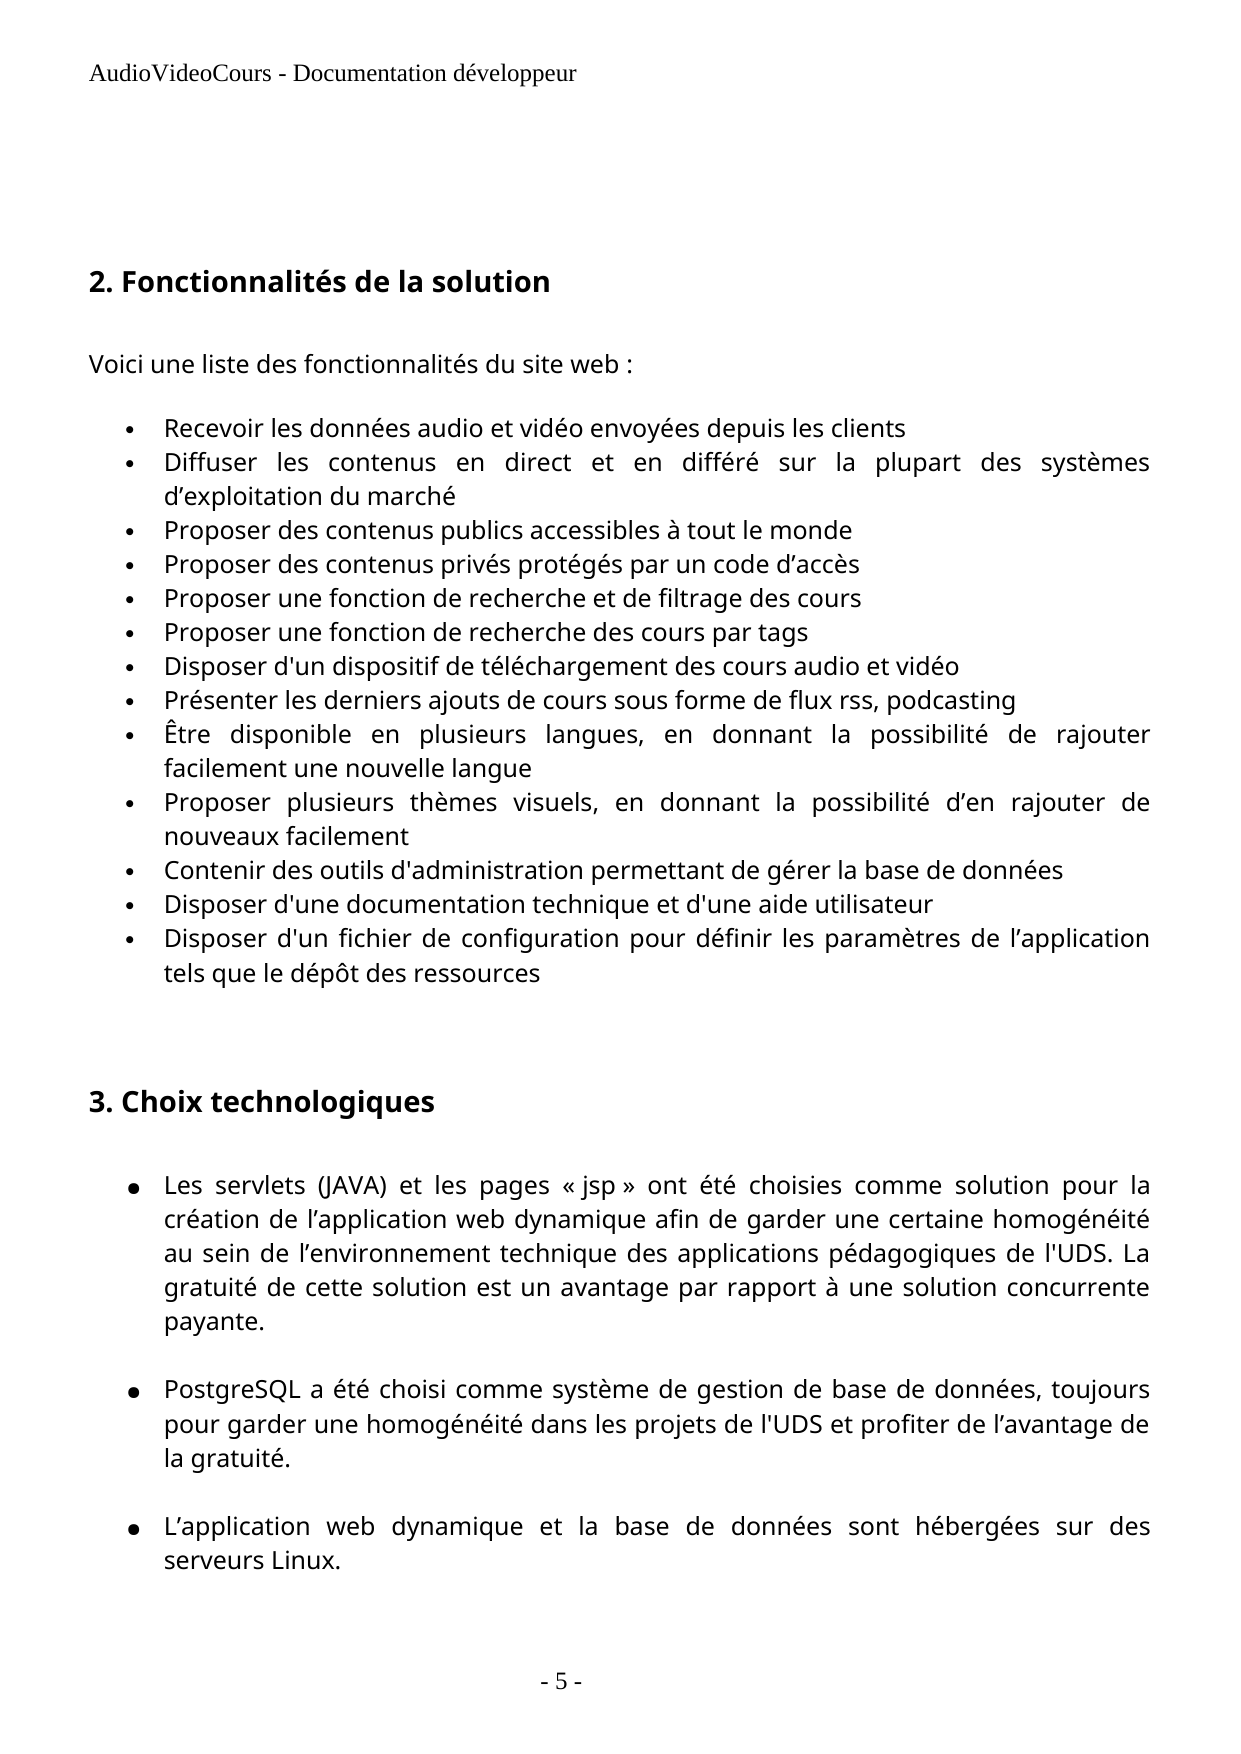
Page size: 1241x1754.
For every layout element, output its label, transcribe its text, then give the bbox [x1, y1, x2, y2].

list Diffuser les contenus en direct et en différé sur la plupart des systèmes d’exploitation du marché [126, 444, 1152, 512]
list Disposer d'un fichier de configuration pour définir les paramètres de l’application tels que le dépôt des ressources [126, 921, 1152, 989]
list L’application web dynamique et la base de données sont hébergées sur des serveurs Linux. [126, 1508, 1152, 1577]
list Disposer d'une documentation technique et d'une aide utilisateur [126, 887, 1152, 921]
list Proposer une fonction de recherche des cours par tags [126, 614, 1152, 649]
subtitle 2. Fonctionnalités de la solution [88, 261, 1152, 301]
list Présenter les derniers ajouts de cours sous forme de flux rss, podcasting [126, 683, 1152, 717]
text Voici une liste des fonctionnalités du site web : [88, 347, 1152, 381]
list Proposer des contenus publics accessibles à tout le monde [126, 512, 1152, 546]
list Proposer plusieurs thèmes visuels, en donnant la possibilité d’en rajouter de nouveaux facilement [126, 785, 1152, 853]
subtitle 3. Choix technologiques [88, 1082, 1152, 1121]
list Proposer des contenus privés protégés par un code d’accès [126, 546, 1152, 581]
list Les servlets (JAVA) et les pages « jsp » ont été choisies comme solution pour la création de l’application web dynamique afin de garder une certaine homogénéité au sein de l’environnement technique des applications pédagogiques de l'UDS. La gratuité de cette solution est un avantage par rapport à une solution concurrente payante. [126, 1168, 1152, 1338]
list Disposer d'un dispositif de téléchargement des cours audio et vidéo [126, 649, 1152, 683]
list Recevoir les données audio et vidéo envoyées depuis les clients [126, 410, 1152, 444]
list Proposer une fonction de recherche et de filtrage des cours [126, 581, 1152, 614]
list Être disponible en plusieurs langues, en donnant la possibilité de rajouter facilement une nouvelle langue [126, 717, 1152, 785]
list Contenir des outils d'administration permettant de gérer la base de données [126, 853, 1152, 887]
list PostgreSQL a été choisi comme système de gestion de base de données, toujours pour garder une homogénéité dans les projets de l'UDS et profiter de l’avantage de la gratuité. [126, 1372, 1152, 1474]
